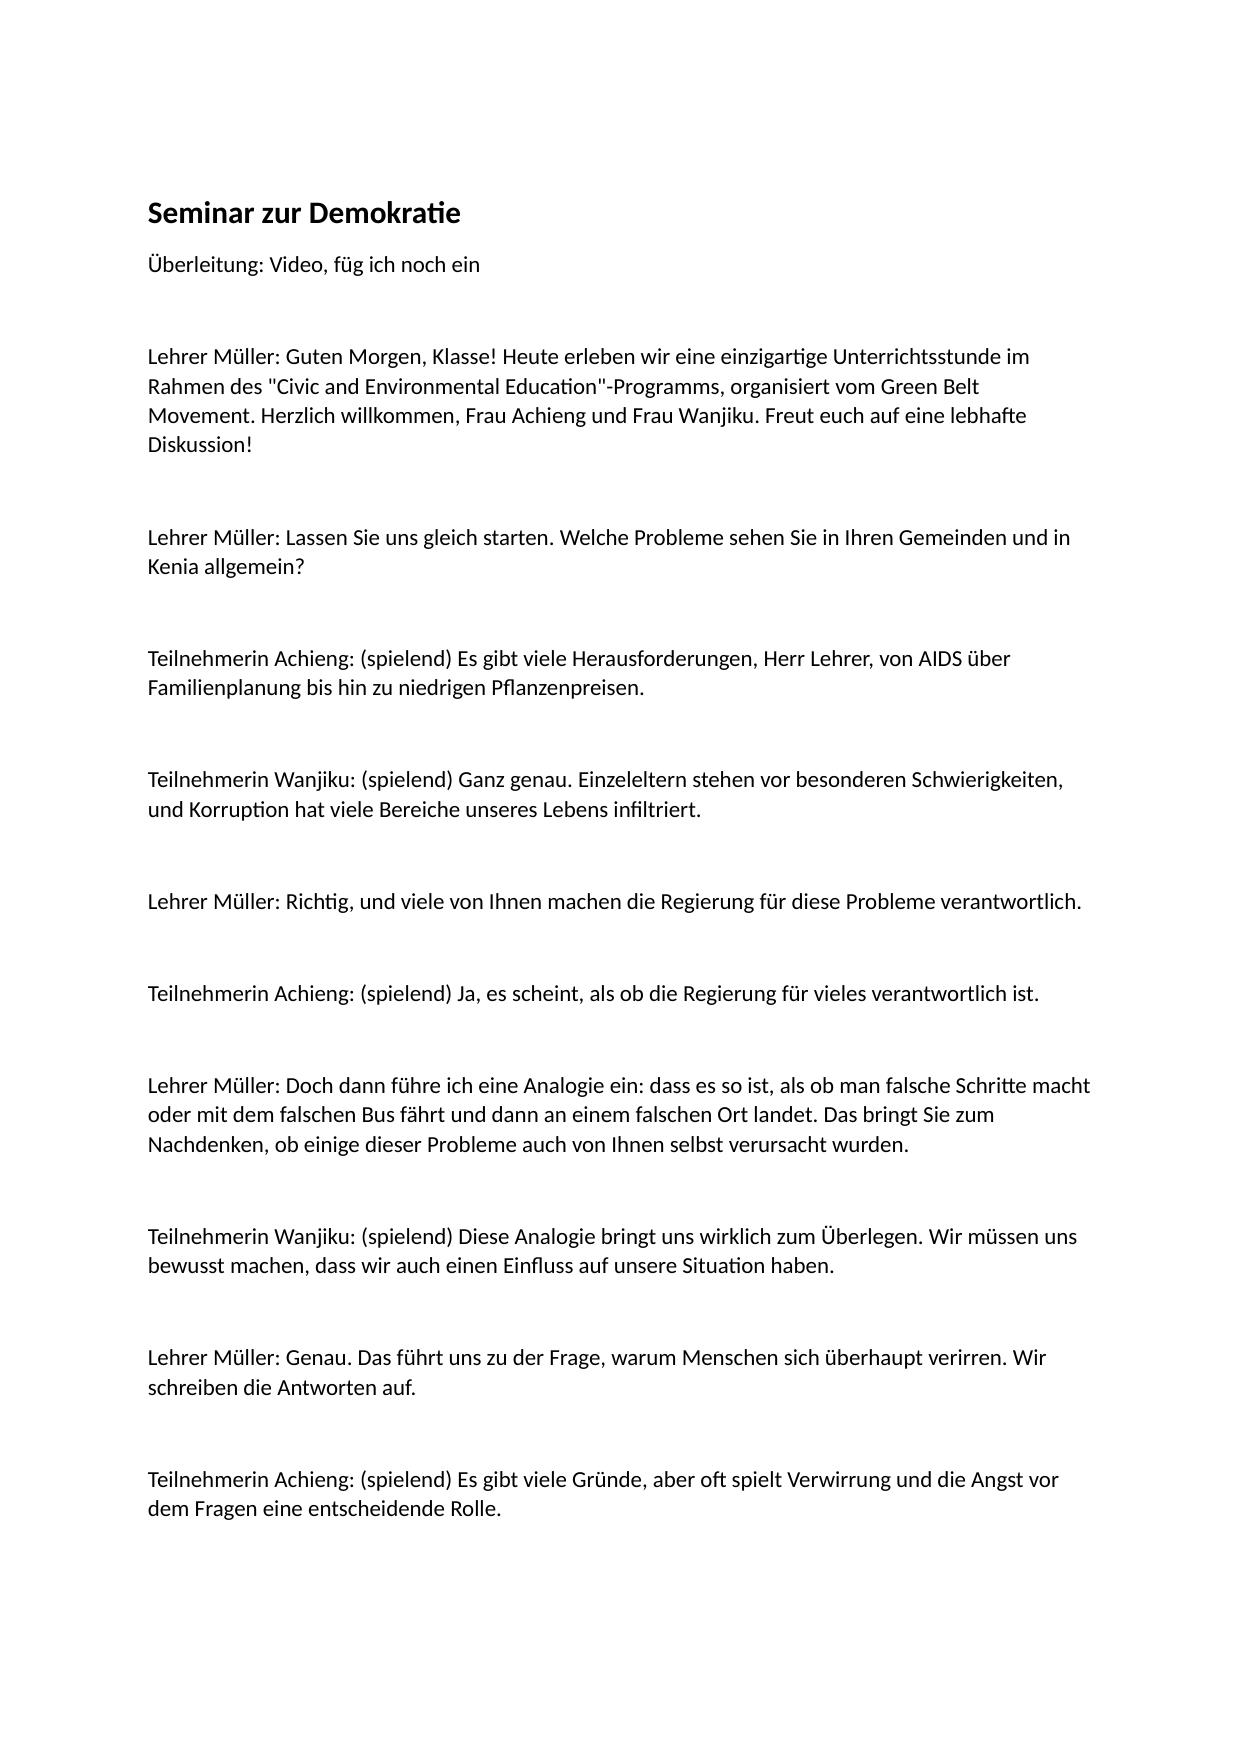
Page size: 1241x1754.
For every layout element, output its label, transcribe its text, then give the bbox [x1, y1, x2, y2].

text Lehrer Müller: Lassen Sie uns gleich starten. Welche Probleme sehen Sie in Ihren Gemeinden und in Kenia allgemein? [148, 523, 1093, 580]
text Teilnehmerin Achieng: (spielend) Es gibt viele Gründe, aber oft spielt Verwirrung und die Angst vor dem Fragen eine entscheidende Rolle. [148, 1465, 1093, 1522]
text Lehrer Müller: Doch dann führe ich eine Analogie ein: dass es so ist, als ob man falsche Schritte macht oder mit dem falschen Bus fährt und dann an einem falschen Ort landet. Das bringt Sie zum Nachdenken, ob einige dieser Probleme auch von Ihnen selbst verursacht wurden. [148, 1071, 1093, 1158]
text Teilnehmerin Wanjiku: (spielend) Ganz genau. Einzeleltern stehen vor besonderen Schwierigkeiten, und Korruption hat viele Bereiche unseres Lebens infiltriert. [148, 766, 1093, 823]
text Lehrer Müller: Richtig, und viele von Ihnen machen die Regierung für diese Probleme verantwortlich. [148, 887, 1093, 915]
text Überleitung: Video, füg ich noch ein [148, 250, 1093, 278]
text Teilnehmerin Achieng: (spielend) Ja, es scheint, als ob die Regierung für vieles verantwortlich ist. [148, 979, 1093, 1007]
text Lehrer Müller: Genau. Das führt uns zu der Frage, warum Menschen sich überhaupt verirren. Wir schreiben die Antworten auf. [148, 1343, 1093, 1401]
text Lehrer Müller: Guten Morgen, Klasse! Heute erleben wir eine einzigartige Unterrichtsstunde im Rahmen des "Civic and Environmental Education"-Programms, organisiert vom Green Belt Movement. Herzlich willkommen, Frau Achieng und Frau Wanjiku. Freut euch auf eine lebhafte Diskussion! [148, 342, 1093, 458]
text Teilnehmerin Wanjiku: (spielend) Diese Analogie bringt uns wirklich zum Überlegen. Wir müssen uns bewusst machen, dass wir auch einen Einfluss auf unsere Situation haben. [148, 1222, 1093, 1279]
text Seminar zur Demokratie [148, 194, 1093, 232]
text Teilnehmerin Achieng: (spielend) Es gibt viele Herausforderungen, Herr Lehrer, von AIDS über Familienplanung bis hin zu niedrigen Pflanzenpreisen. [148, 644, 1093, 701]
